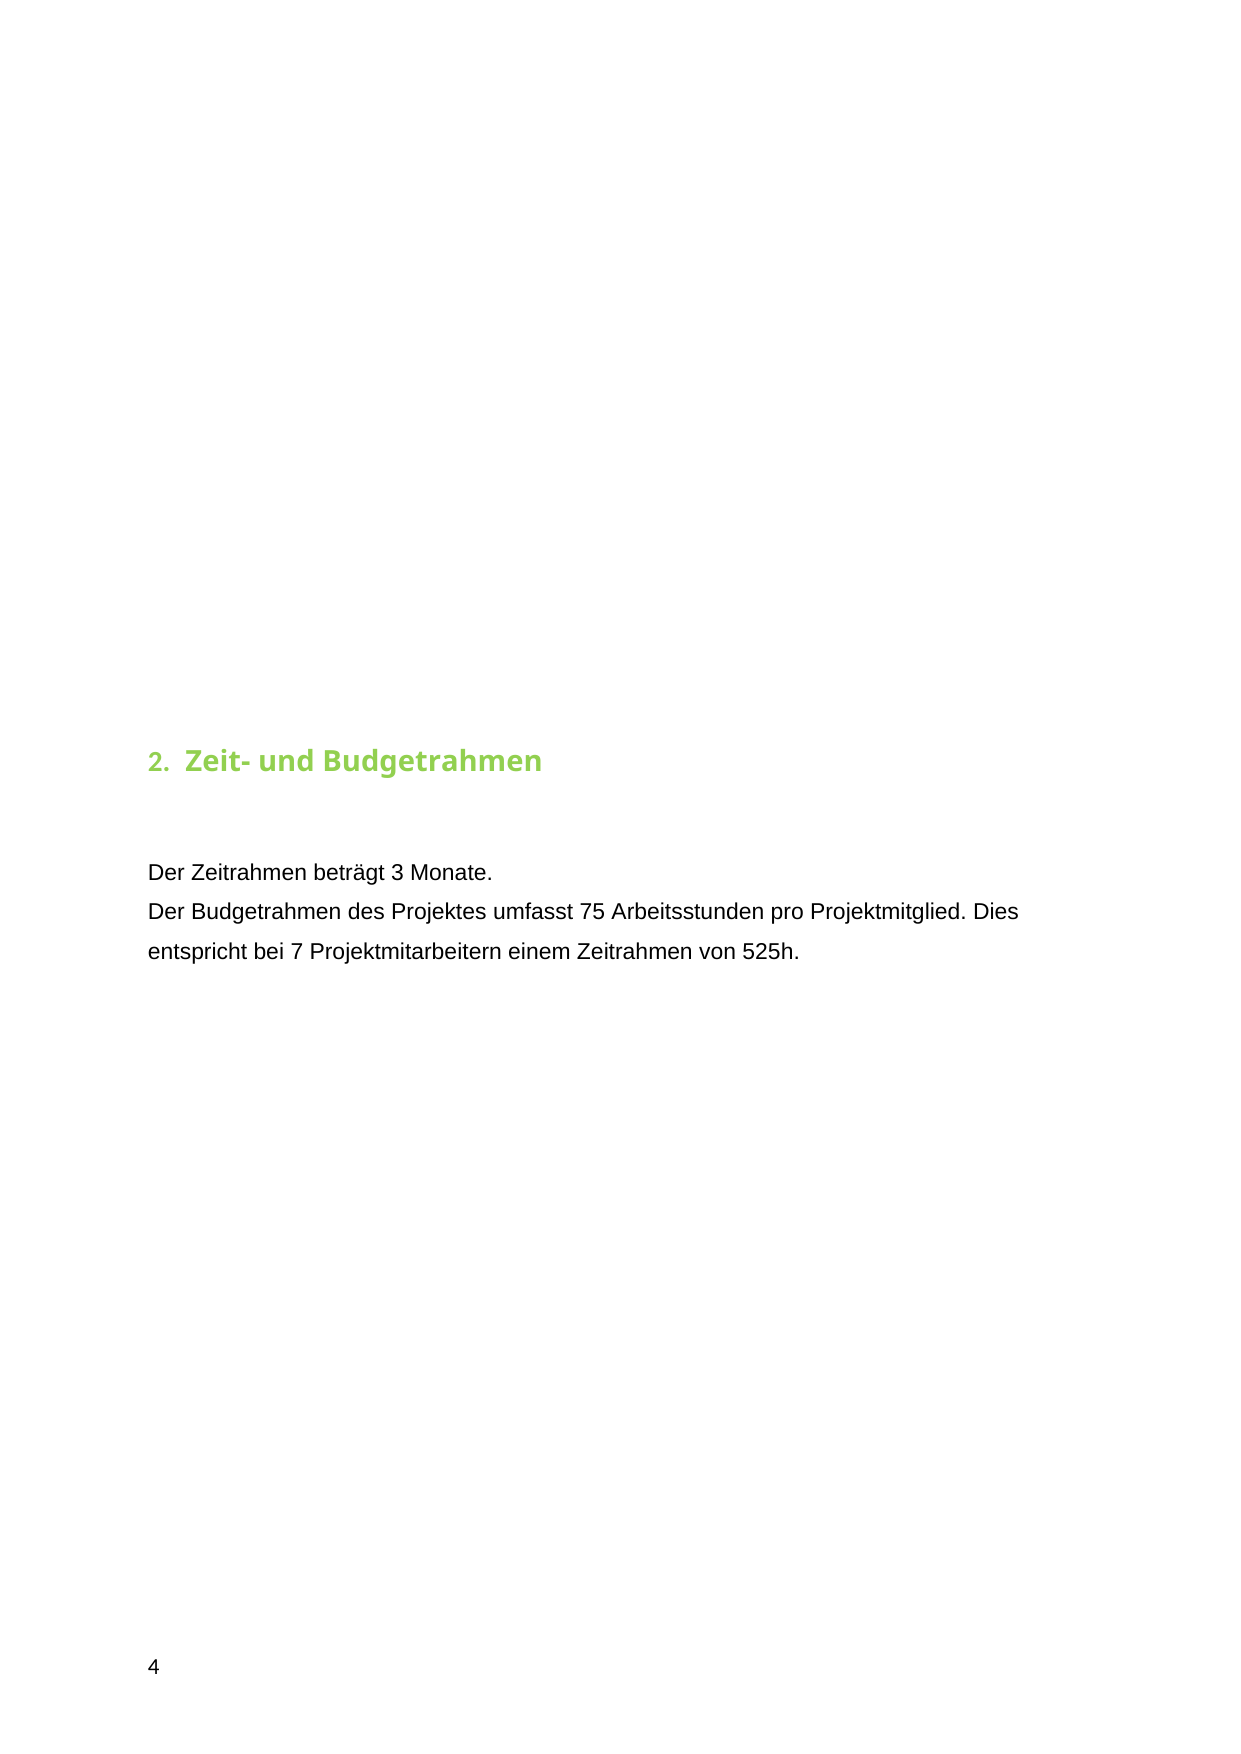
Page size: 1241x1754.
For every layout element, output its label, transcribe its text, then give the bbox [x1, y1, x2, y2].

text Der Budgetrahmen des Projektes umfasst 75 Arbeitsstunden pro Projektmitglied. Dies entspricht bei 7 Projektmitarbeitern einem Zeitrahmen von 525h. [148, 898, 1093, 964]
text Der Zeitrahmen beträgt 3 Monate. [148, 859, 1093, 885]
list Zeit- und Budgetrahmen [148, 740, 1093, 779]
